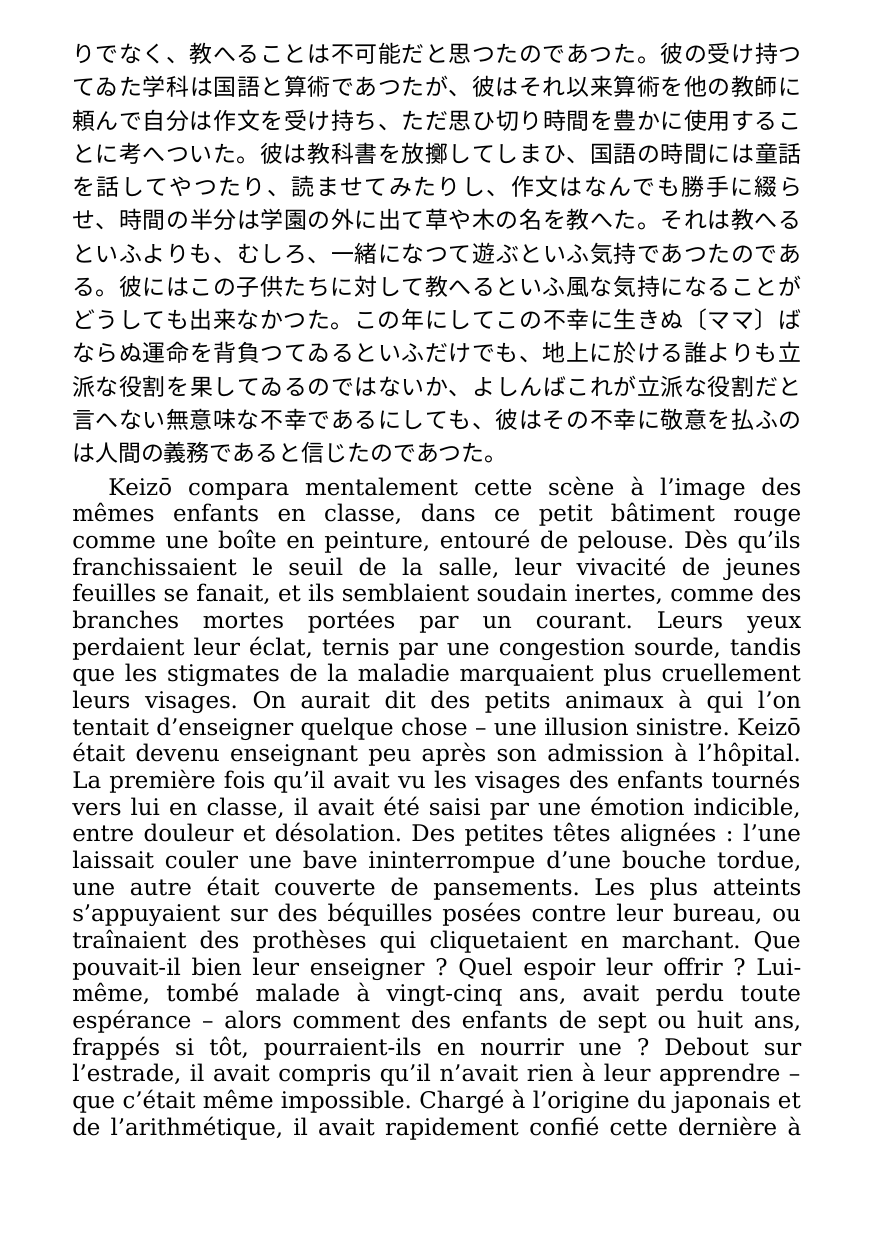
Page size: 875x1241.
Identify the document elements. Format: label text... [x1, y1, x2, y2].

text りでなく、教へることは不可能だと思つたのであつた。彼の受け持つてゐた学科は国語と算術であつたが、彼はそれ以来算術を他の教師に頼んで自分は作文を受け持ち、ただ思ひ切り時間を豊かに使用することに考へついた。彼は教科書を放擲してしまひ、国語の時間には童話を話してやつたり、読ませてみたりし、作文はなんでも勝手に綴らせ、時間の半分は学園の外に出て草や木の名を教へた。それは教へるといふよりも、むしろ、一緒になつて遊ぶといふ気持であつたのである。彼にはこの子供たちに対して教へるといふ風な気持になることがどうしても出来なかつた。この年にしてこの不幸に生きぬ〔ママ〕ばならぬ運命を背負つてゐるといふだけでも、地上に於ける誰よりも立派な役割を果してゐるのではないか、よしんばこれが立派な役割だと言へない無意味な不幸であるにしても、彼はその不幸に敬意を払ふのは人間の義務であると信じたのであつた。 [72, 36, 802, 468]
text Keizō compara mentalement cette scène à l’image des mêmes enfants en classe, dans ce petit bâtiment rouge comme une boîte en peinture, entouré de pelouse. Dès qu’ils franchissaient le seuil de la salle, leur vivacité de jeunes feuilles se fanait, et ils semblaient soudain inertes, comme des branches mortes portées par un courant. Leurs yeux perdaient leur éclat, ternis par une congestion sourde, tandis que les stigmates de la maladie marquaient plus cruellement leurs visages. On aurait dit des petits animaux à qui l’on tentait d’enseigner quelque chose – une illusion sinistre. Keizō était devenu enseignant peu après son admission à l’hôpital. La première fois qu’il avait vu les visages des enfants tournés vers lui en classe, il avait été saisi par une émotion indicible, entre douleur et désolation. Des petites têtes alignées : l’une laissait couler une bave ininterrompue d’une bouche tordue, une autre était couverte de pansements. Les plus atteints s’appuyaient sur des béquilles posées contre leur bureau, ou traînaient des prothèses qui cliquetaient en marchant. Que pouvait-il bien leur enseigner ? Quel espoir leur offrir ? Lui-même, tombé malade à vingt-cinq ans, avait perdu toute espérance – alors comment des enfants de sept ou huit ans, frappés si tôt, pourraient-ils en nourrir une ? Debout sur l’estrade, il avait compris qu’il n’avait rien à leur apprendre – que c’était même impossible. Chargé à l’origine du japonais et de l’arithmétique, il avait rapidement confié cette dernière à [72, 474, 802, 1141]
